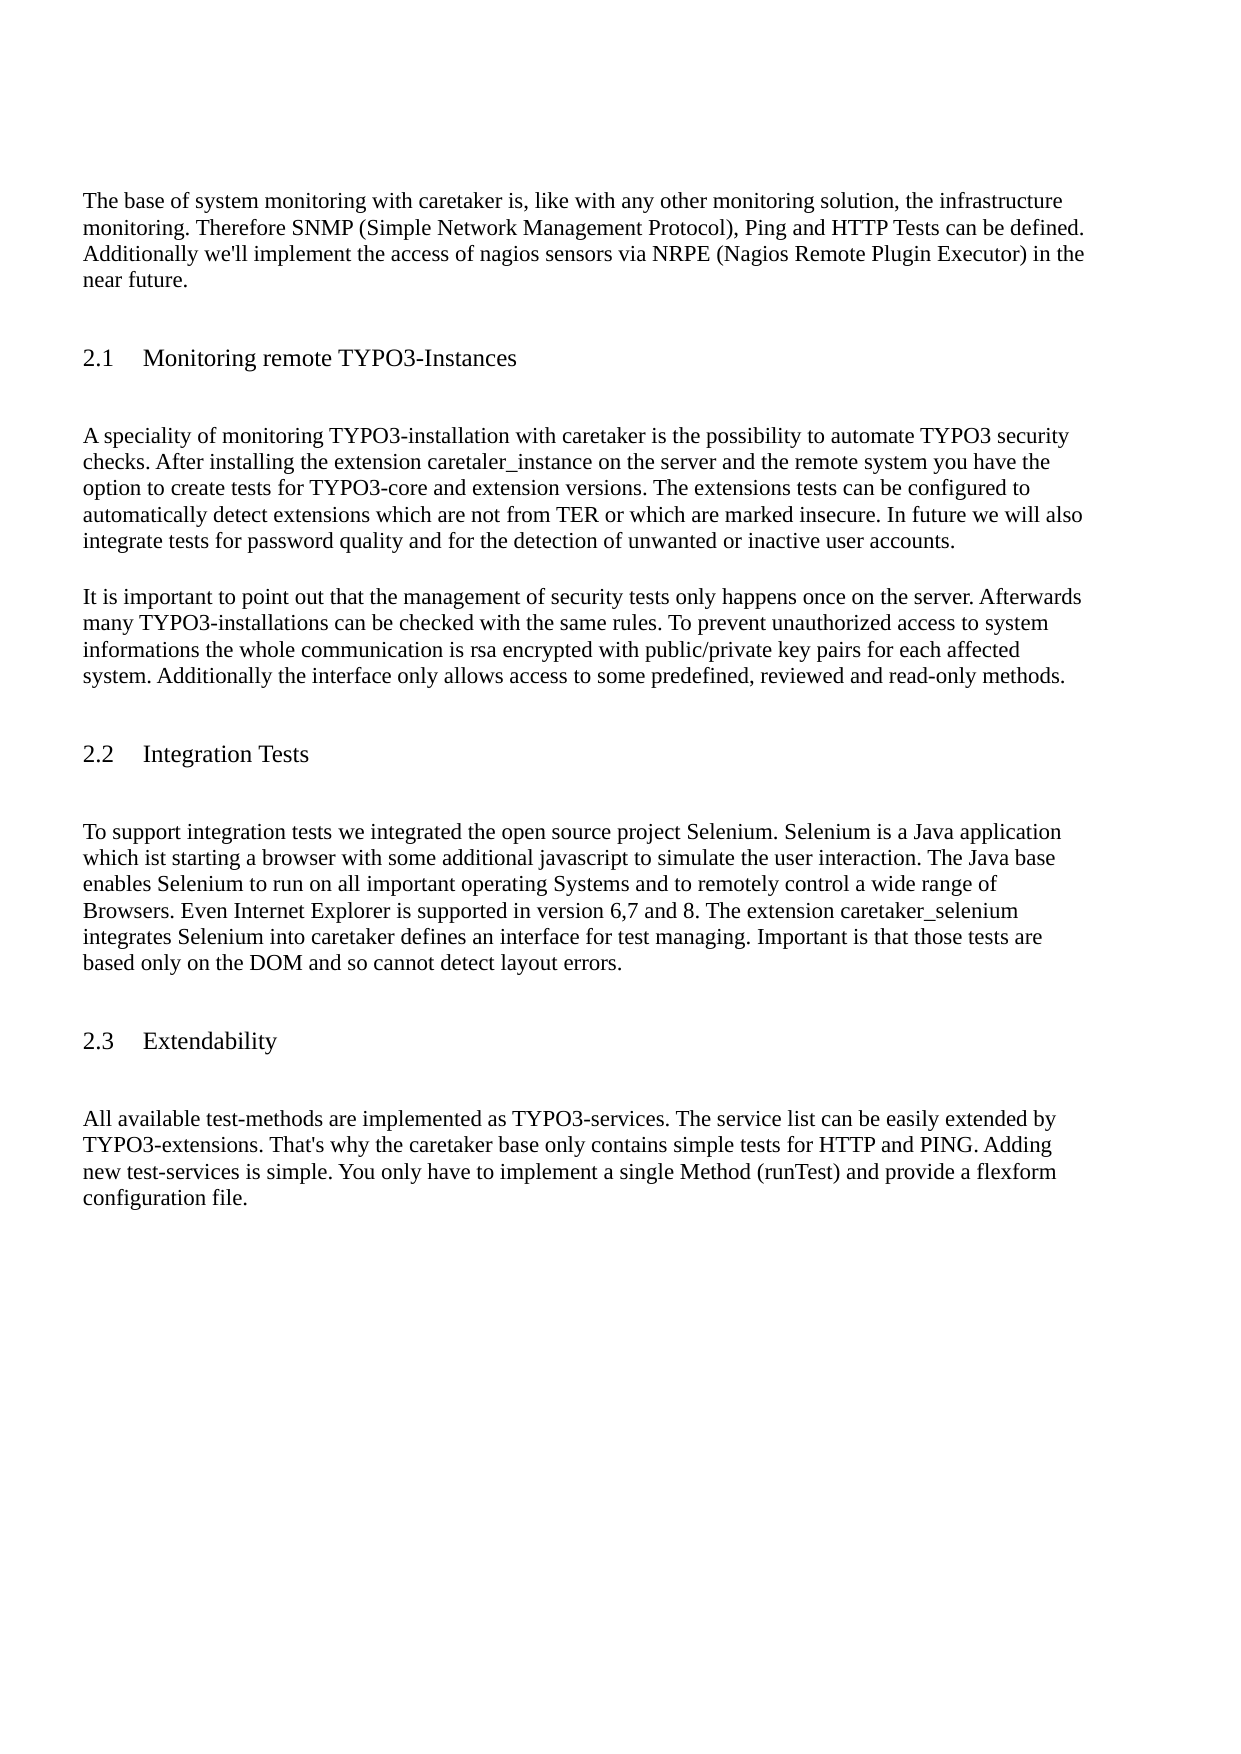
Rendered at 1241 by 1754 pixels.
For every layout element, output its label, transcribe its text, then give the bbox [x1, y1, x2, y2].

subtitle Monitoring remote TYPO3-Instances [83, 343, 1087, 372]
text A speciality of monitoring TYPO3-installation with caretaker is the possibility to automate TYPO3 security checks. After installing the extension caretaler_instance on the server and the remote system you have the option to create tests for TYPO3-core and extension versions. The extensions tests can be configured to automatically detect extensions which are not from TER or which are marked insecure. In future we will also integrate tests for password quality and for the detection of unwanted or inactive user accounts. [83, 422, 1087, 553]
text The base of system monitoring with caretaker is, like with any other monitoring solution, the infrastructure monitoring. Therefore SNMP (Simple Network Management Protocol), Ping and HTTP Tests can be defined. Additionally we'll implement the access of nagios sensors via NRPE (Nagios Remote Plugin Executor) in the near future. [83, 187, 1087, 293]
text All available test-methods are implemented as TYPO3-services. The service list can be easily extended by TYPO3-extensions. That's why the caretaker base only contains simple tests for HTTP and PING. Adding new test-services is simple. You only have to implement a single Method (runTest) and provide a flexform configuration file. [83, 1105, 1087, 1210]
text To support integration tests we integrated the open source project Selenium. Selenium is a Java application which ist starting a browser with some additional javascript to simulate the user interaction. The Java base enables Selenium to run on all important operating Systems and to remotely control a wide range of Browsers. Even Internet Explorer is supported in version 6,7 and 8. The extension caretaker_selenium integrates Selenium into caretaker defines an interface for test managing. Important is that those tests are based only on the DOM and so cannot detect layout errors. [83, 818, 1087, 976]
subtitle Extendability [83, 1026, 1087, 1055]
text It is important to point out that the management of security tests only happens once on the server. Afterwards many TYPO3-installations can be checked with the same rules. To prevent unauthorized access to system informations the whole communication is rsa encrypted with public/private key pairs for each affected system. Additionally the interface only allows access to some predefined, reviewed and read-only methods. [83, 583, 1087, 688]
subtitle Integration Tests [83, 739, 1087, 767]
